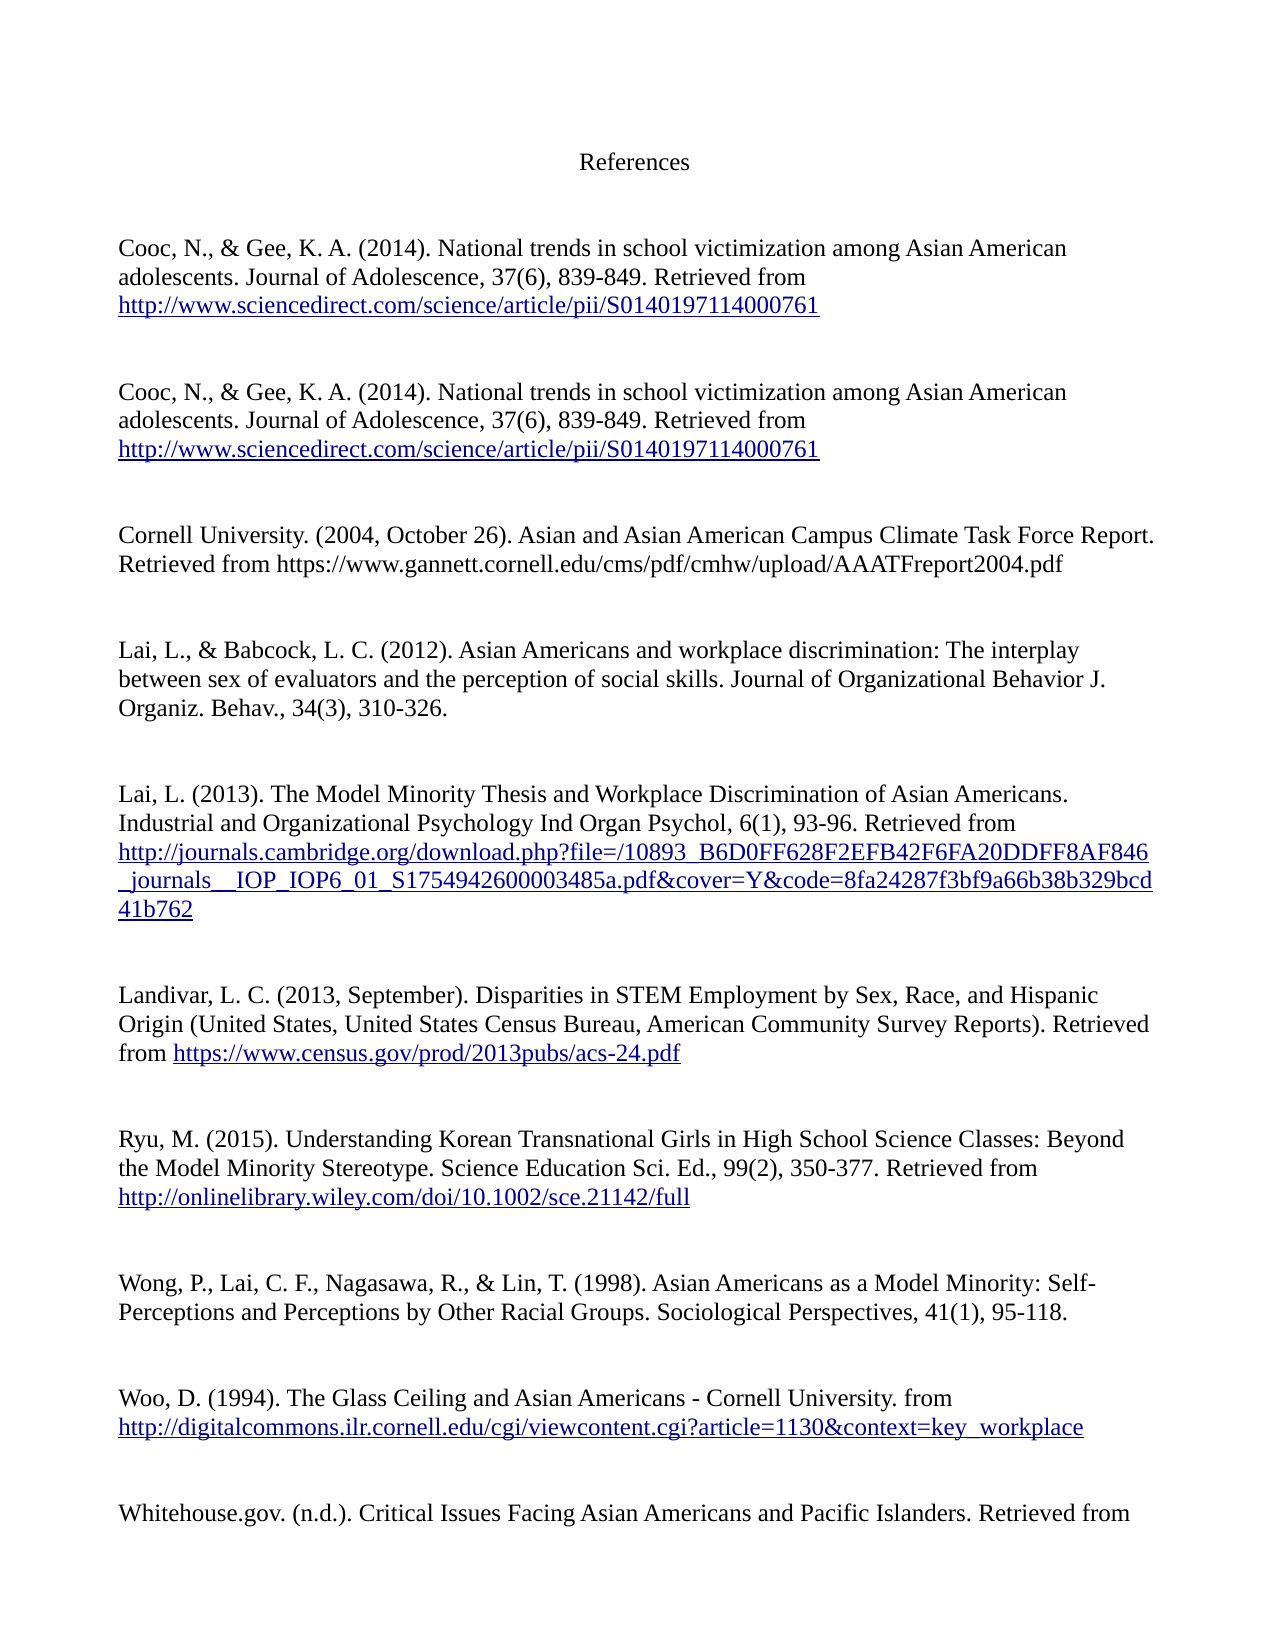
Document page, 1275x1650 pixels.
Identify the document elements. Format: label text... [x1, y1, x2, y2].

text Lai, L., & Babcock, L. C. (2012). Asian Americans and workplace discrimination: The interplay between sex of evaluators and the perception of social skills. Journal of Organizational Behavior J. Organiz. Behav., 34(3), 310-326. [118, 636, 1157, 722]
text Woo, D. (1994). The Glass Ceiling and Asian Americans - Cornell University. from http://digitalcommons.ilr.cornell.edu/cgi/viewcontent.cgi?article=1130&context=key_workplace [118, 1383, 1157, 1441]
text Whitehouse.gov. (n.d.). Critical Issues Facing Asian Americans and Pacific Islanders. Retrieved from [118, 1498, 1157, 1527]
text Cornell University. (2004, October 26). Asian and Asian American Campus Climate Task Force Report. Retrieved from https://www.gannett.cornell.edu/cms/pdf/cmhw/upload/AAATFreport2004.pdf [118, 521, 1157, 578]
text Cooc, N., & Gee, K. A. (2014). National trends in school victimization among Asian American adolescents. Journal of Adolescence, 37(6), 839-849. Retrieved from http://www.sciencedirect.com/science/article/pii/S0140197114000761 [118, 377, 1157, 463]
text Wong, P., Lai, C. F., Nagasawa, R., & Lin, T. (1998). Asian Americans as a Model Minority: Self-Perceptions and Perceptions by Other Racial Groups. Sociological Perspectives, 41(1), 95-118. [118, 1268, 1157, 1326]
text Ryu, M. (2015). Understanding Korean Transnational Girls in High School Science Classes: Beyond the Model Minority Stereotype. Science Education Sci. Ed., 99(2), 350-377. Retrieved from http://onlinelibrary.wiley.com/doi/10.1002/sce.21142/full [118, 1124, 1157, 1211]
text Cooc, N., & Gee, K. A. (2014). National trends in school victimization among Asian American adolescents. Journal of Adolescence, 37(6), 839-849. Retrieved from http://www.sciencedirect.com/science/article/pii/S0140197114000761 [118, 233, 1157, 319]
text References [118, 147, 1157, 176]
text Lai, L. (2013). The Model Minority Thesis and Workplace Discrimination of Asian Americans. Industrial and Organizational Psychology Ind Organ Psychol, 6(1), 93-96. Retrieved from http://journals.cambridge.org/download.php?file=/10893_B6D0FF628F2EFB42F6FA20DDFF8AF846_journals__IOP_IOP6_01_S1754942600003485a.pdf&cover=Y&code=8fa24287f3bf9a66b38b329bcd41b762 [118, 779, 1157, 923]
text Landivar, L. C. (2013, September). Disparities in STEM Employment by Sex, Race, and Hispanic Origin (United States, United States Census Bureau, American Community Survey Reports). Retrieved from https://www.census.gov/prod/2013pubs/acs-24.pdf [118, 981, 1157, 1067]
